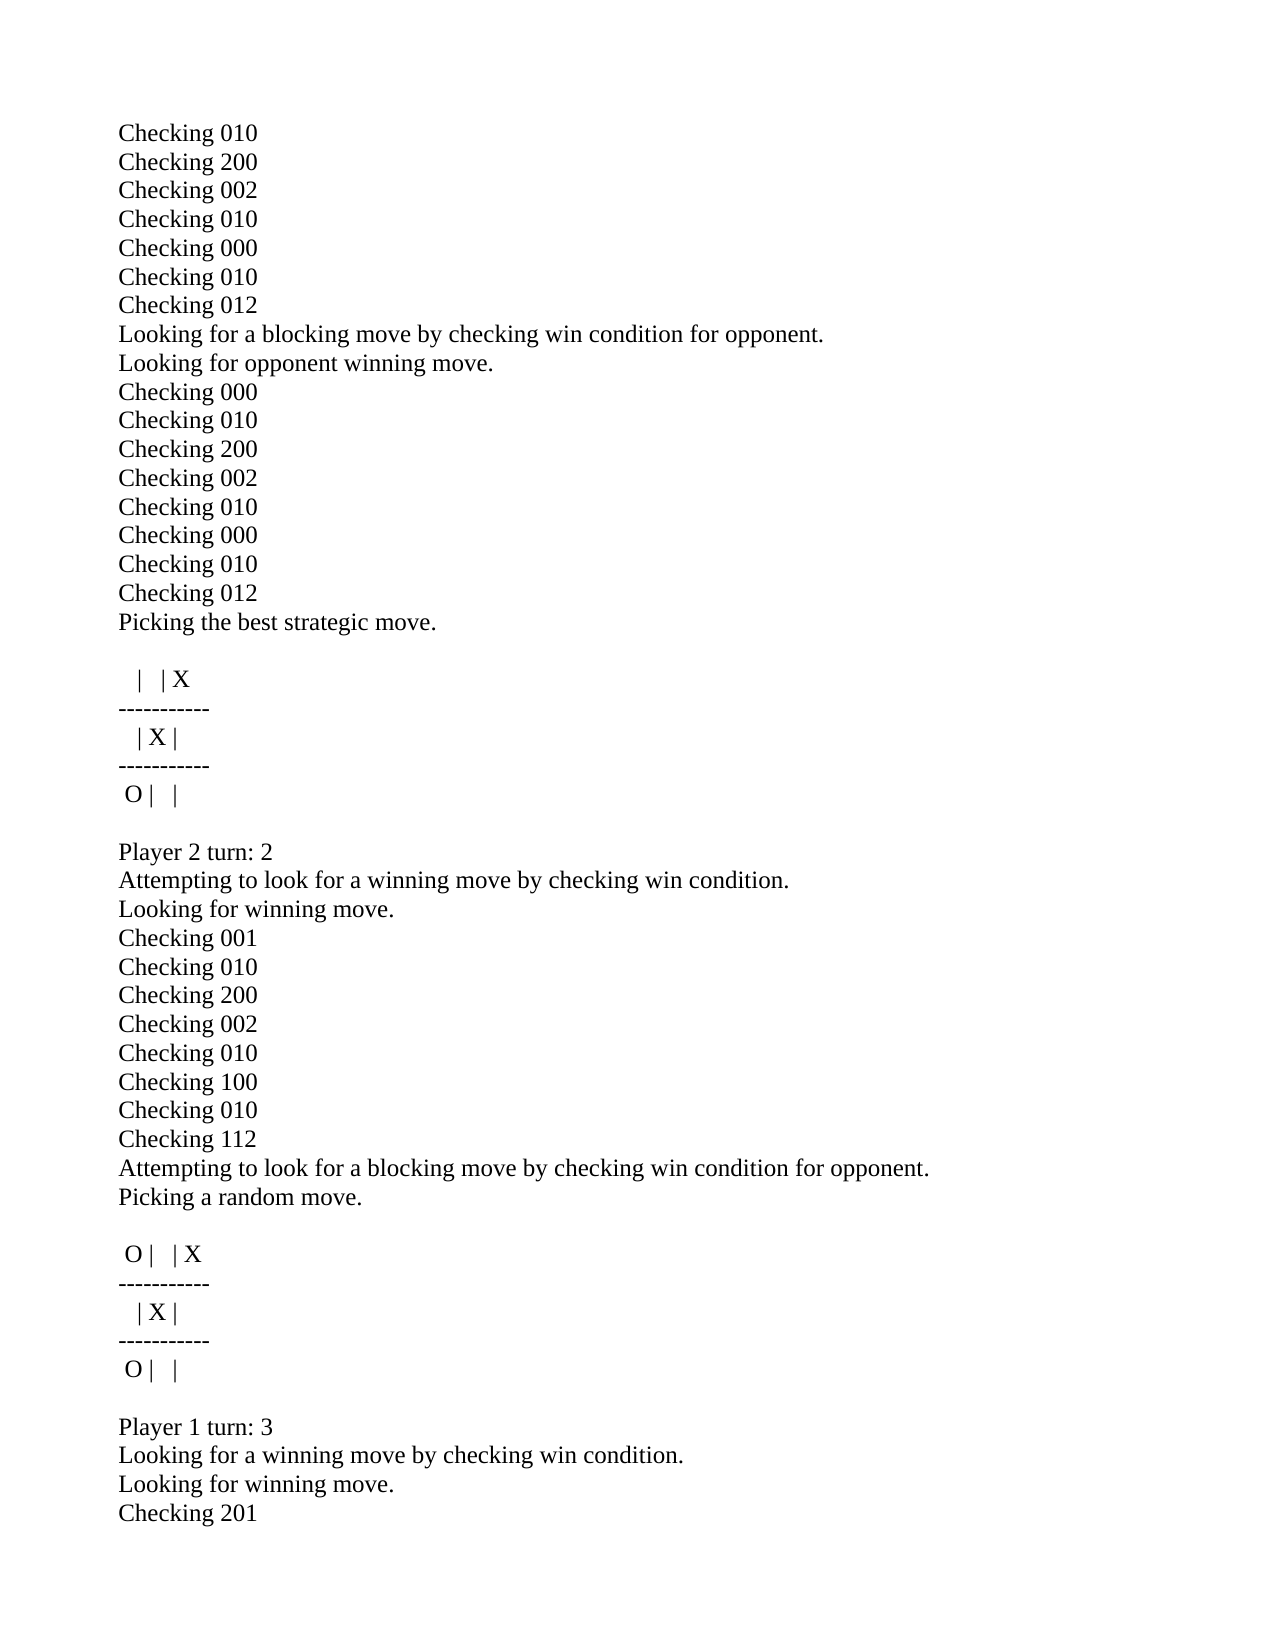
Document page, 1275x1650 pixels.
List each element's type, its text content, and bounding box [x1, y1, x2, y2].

text Picking the best strategic move. [118, 607, 1157, 636]
text Attempting to look for a winning move by checking win condition. [118, 866, 1157, 894]
text Looking for a winning move by checking win condition. [118, 1441, 1157, 1469]
text Checking 002 [118, 1009, 1157, 1038]
text ----------- [118, 693, 1157, 722]
text Checking 001 [118, 923, 1157, 952]
text Checking 010 [118, 1096, 1157, 1124]
text Checking 010 [118, 1038, 1157, 1067]
text Looking for winning move. [118, 1469, 1157, 1498]
text Checking 100 [118, 1067, 1157, 1096]
text Checking 201 [118, 1498, 1157, 1527]
text Checking 002 [118, 463, 1157, 492]
text Player 2 turn: 2 [118, 837, 1157, 866]
text Checking 012 [118, 291, 1157, 319]
text ----------- [118, 1268, 1157, 1297]
text ----------- [118, 751, 1157, 779]
text Checking 000 [118, 377, 1157, 406]
text Attempting to look for a blocking move by checking win condition for opponent. [118, 1153, 1157, 1182]
text | | X [118, 664, 1157, 693]
text Checking 000 [118, 521, 1157, 549]
text Checking 000 [118, 233, 1157, 262]
text Looking for a blocking move by checking win condition for opponent. [118, 319, 1157, 348]
text Player 1 turn: 3 [118, 1412, 1157, 1441]
text Checking 200 [118, 434, 1157, 463]
text ----------- [118, 1326, 1157, 1354]
text Checking 010 [118, 204, 1157, 233]
text Checking 010 [118, 952, 1157, 981]
text Checking 112 [118, 1124, 1157, 1153]
text | X | [118, 1297, 1157, 1326]
text Checking 002 [118, 176, 1157, 204]
text Checking 200 [118, 981, 1157, 1009]
text Checking 010 [118, 492, 1157, 521]
text | X | [118, 722, 1157, 751]
text O | | X [118, 1239, 1157, 1268]
text O | | [118, 779, 1157, 808]
text Looking for opponent winning move. [118, 348, 1157, 377]
text Looking for winning move. [118, 894, 1157, 923]
text Checking 010 [118, 549, 1157, 578]
text O | | [118, 1354, 1157, 1383]
text Checking 012 [118, 578, 1157, 607]
text Checking 200 [118, 147, 1157, 176]
text Picking a random move. [118, 1182, 1157, 1211]
text Checking 010 [118, 262, 1157, 291]
text Checking 010 [118, 118, 1157, 147]
text Checking 010 [118, 406, 1157, 434]
